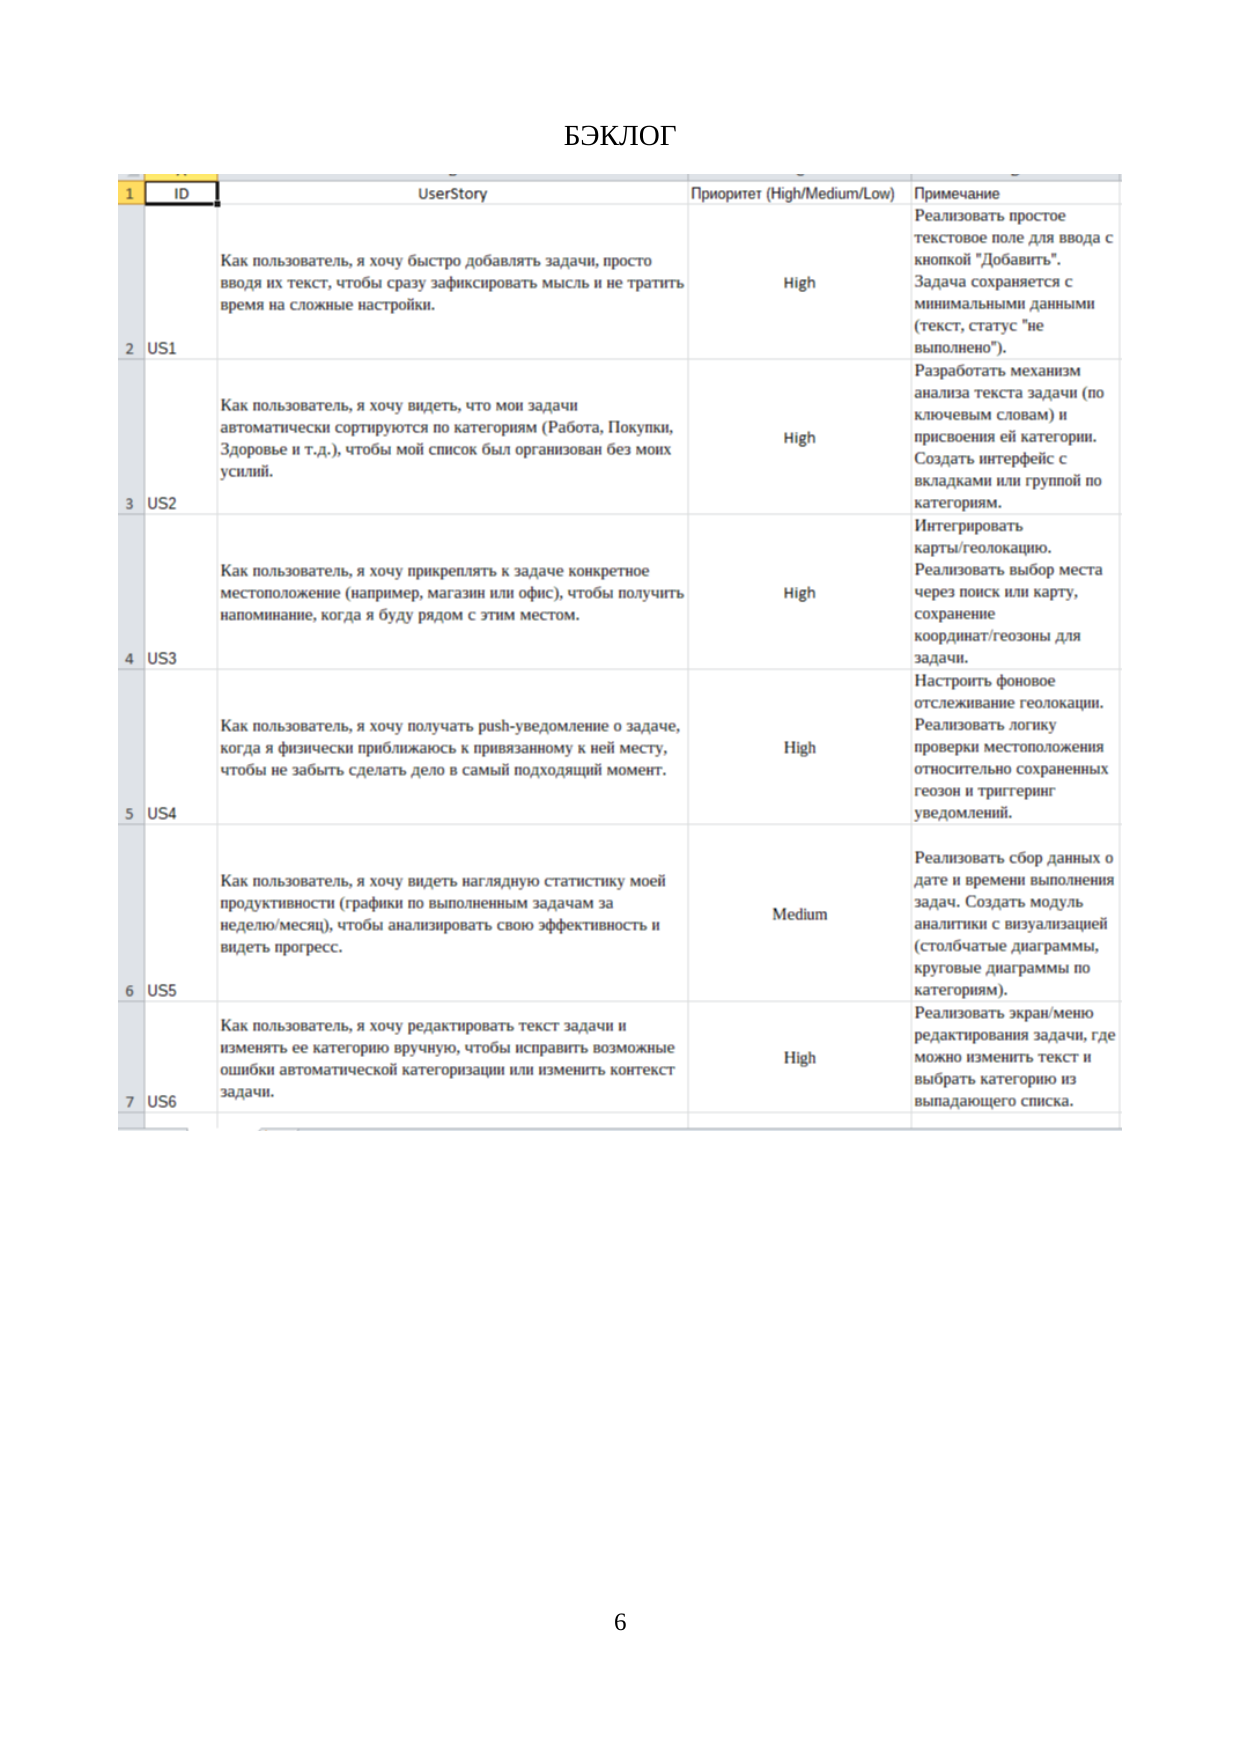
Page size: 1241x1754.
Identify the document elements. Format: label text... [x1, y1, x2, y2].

text БЭКЛОГ [118, 118, 1122, 152]
picture [118, 174, 1122, 1131]
